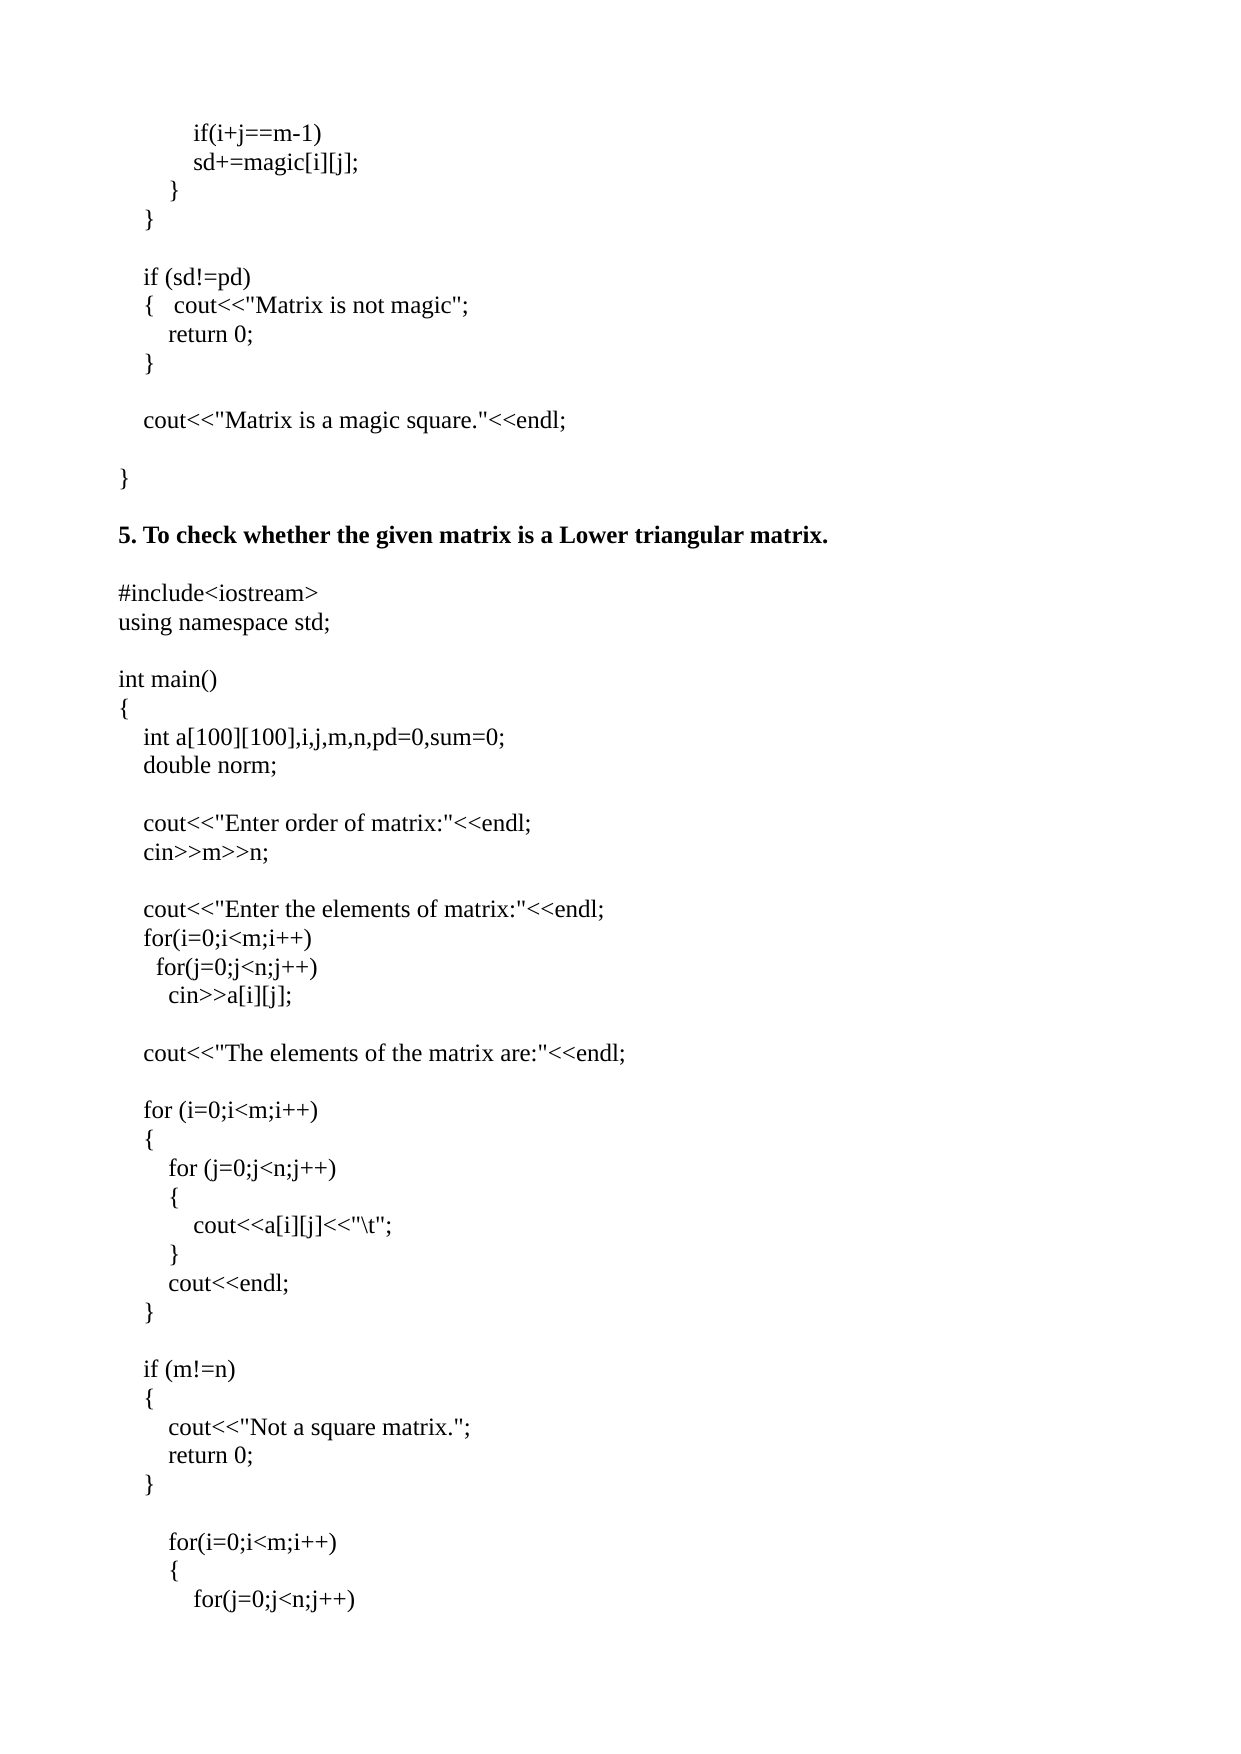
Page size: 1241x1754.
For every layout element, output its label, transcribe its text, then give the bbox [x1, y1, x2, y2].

text cout<<endl; [118, 1268, 1122, 1297]
text cout<<"Enter order of matrix:"<<endl; [118, 808, 1122, 837]
text 5. To check whether the given matrix is a Lower triangular matrix. [118, 521, 1122, 549]
text if (m!=n) [118, 1354, 1122, 1383]
text { cout<<"Matrix is not magic"; [118, 291, 1122, 319]
text { [118, 1383, 1122, 1412]
text cout<<a[i][j]<<"\t"; [118, 1211, 1122, 1239]
text { [118, 1556, 1122, 1584]
text for (i=0;i<m;i++) [118, 1096, 1122, 1124]
text for(j=0;j<n;j++) [118, 1584, 1122, 1613]
text { [118, 693, 1122, 722]
text return 0; [118, 1441, 1122, 1469]
text if(i+j==m-1) [118, 118, 1122, 147]
text cout<<"Matrix is a magic square."<<endl; [118, 406, 1122, 434]
text } [118, 204, 1122, 233]
text } [118, 1239, 1122, 1268]
text } [118, 463, 1122, 492]
text { [118, 1182, 1122, 1211]
text using namespace std; [118, 607, 1122, 636]
text for(i=0;i<m;i++) [118, 923, 1122, 952]
text } [118, 348, 1122, 377]
text cout<<"Not a square matrix."; [118, 1412, 1122, 1441]
text } [118, 176, 1122, 204]
text return 0; [118, 319, 1122, 348]
text cout<<"The elements of the matrix are:"<<endl; [118, 1038, 1122, 1067]
text #include<iostream> [118, 578, 1122, 607]
text for (j=0;j<n;j++) [118, 1153, 1122, 1182]
text cin>>a[i][j]; [118, 981, 1122, 1009]
text } [118, 1297, 1122, 1326]
text for(i=0;i<m;i++) [118, 1527, 1122, 1556]
text cout<<"Enter the elements of matrix:"<<endl; [118, 894, 1122, 923]
text } [118, 1469, 1122, 1498]
text cin>>m>>n; [118, 837, 1122, 866]
text int a[100][100],i,j,m,n,pd=0,sum=0; [118, 722, 1122, 751]
text for(j=0;j<n;j++) [118, 952, 1122, 981]
text sd+=magic[i][j]; [118, 147, 1122, 176]
text int main() [118, 664, 1122, 693]
text { [118, 1124, 1122, 1153]
text if (sd!=pd) [118, 262, 1122, 291]
text double norm; [118, 751, 1122, 779]
